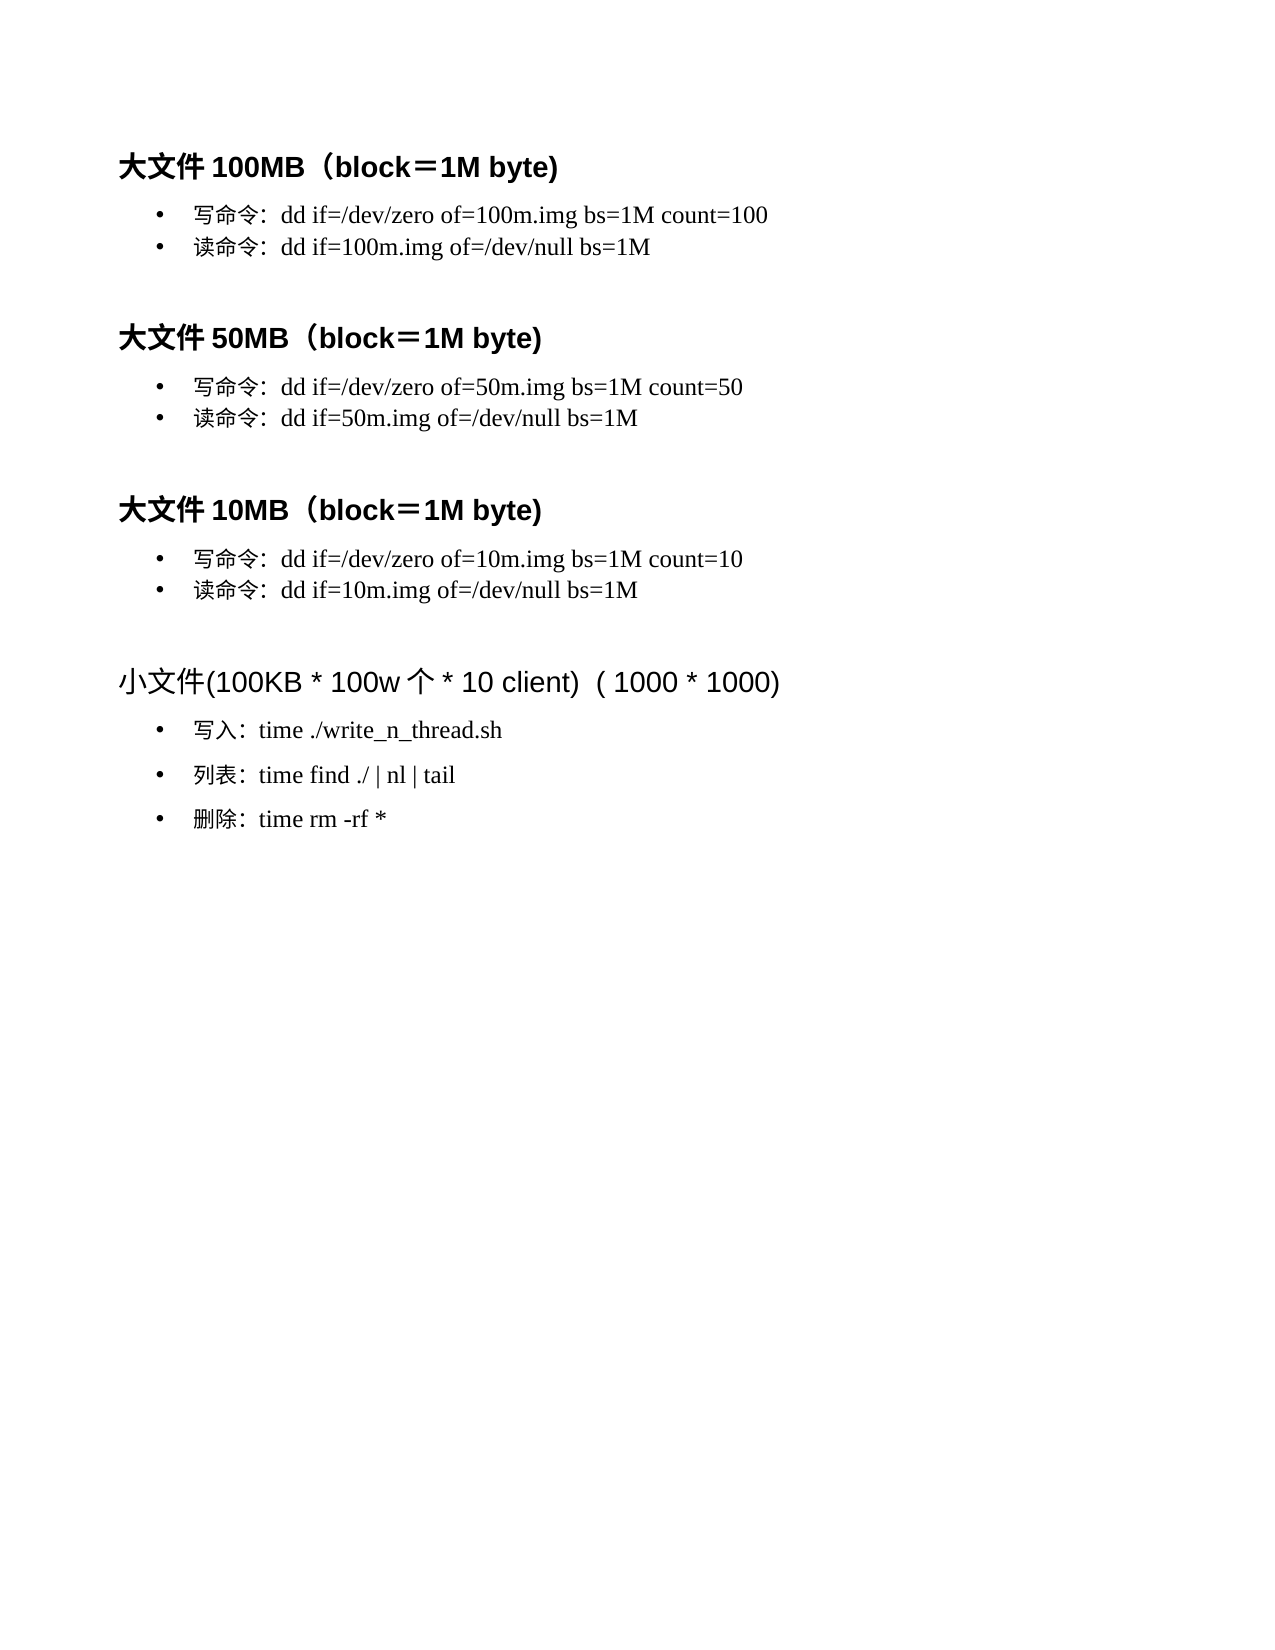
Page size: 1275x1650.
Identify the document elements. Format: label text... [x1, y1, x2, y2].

list 列表：time find ./ | nl | tail [156, 758, 1157, 789]
subtitle 小文件(100KB * 100w个 * 10 client) ( 1000 * 1000) [118, 659, 1157, 701]
list 删除：time rm -rf * [156, 802, 1157, 833]
subtitle 大文件100MB（block＝1M byte) [118, 143, 1157, 185]
list 读命令：dd if=100m.img of=/dev/null bs=1M [156, 229, 1157, 261]
list 读命令：dd if=50m.img of=/dev/null bs=1M [156, 401, 1157, 433]
subtitle 大文件10MB（block＝1M byte) [118, 487, 1157, 529]
list 写命令：dd if=/dev/zero of=50m.img bs=1M count=50 [156, 370, 1157, 401]
list 写命令：dd if=/dev/zero of=10m.img bs=1M count=10 [156, 542, 1157, 573]
list 写入：time ./write_n_thread.sh [156, 713, 1157, 745]
list 读命令：dd if=10m.img of=/dev/null bs=1M [156, 573, 1157, 605]
subtitle 大文件50MB（block＝1M byte) [118, 315, 1157, 357]
list 写命令：dd if=/dev/zero of=100m.img bs=1M count=100 [156, 198, 1157, 229]
